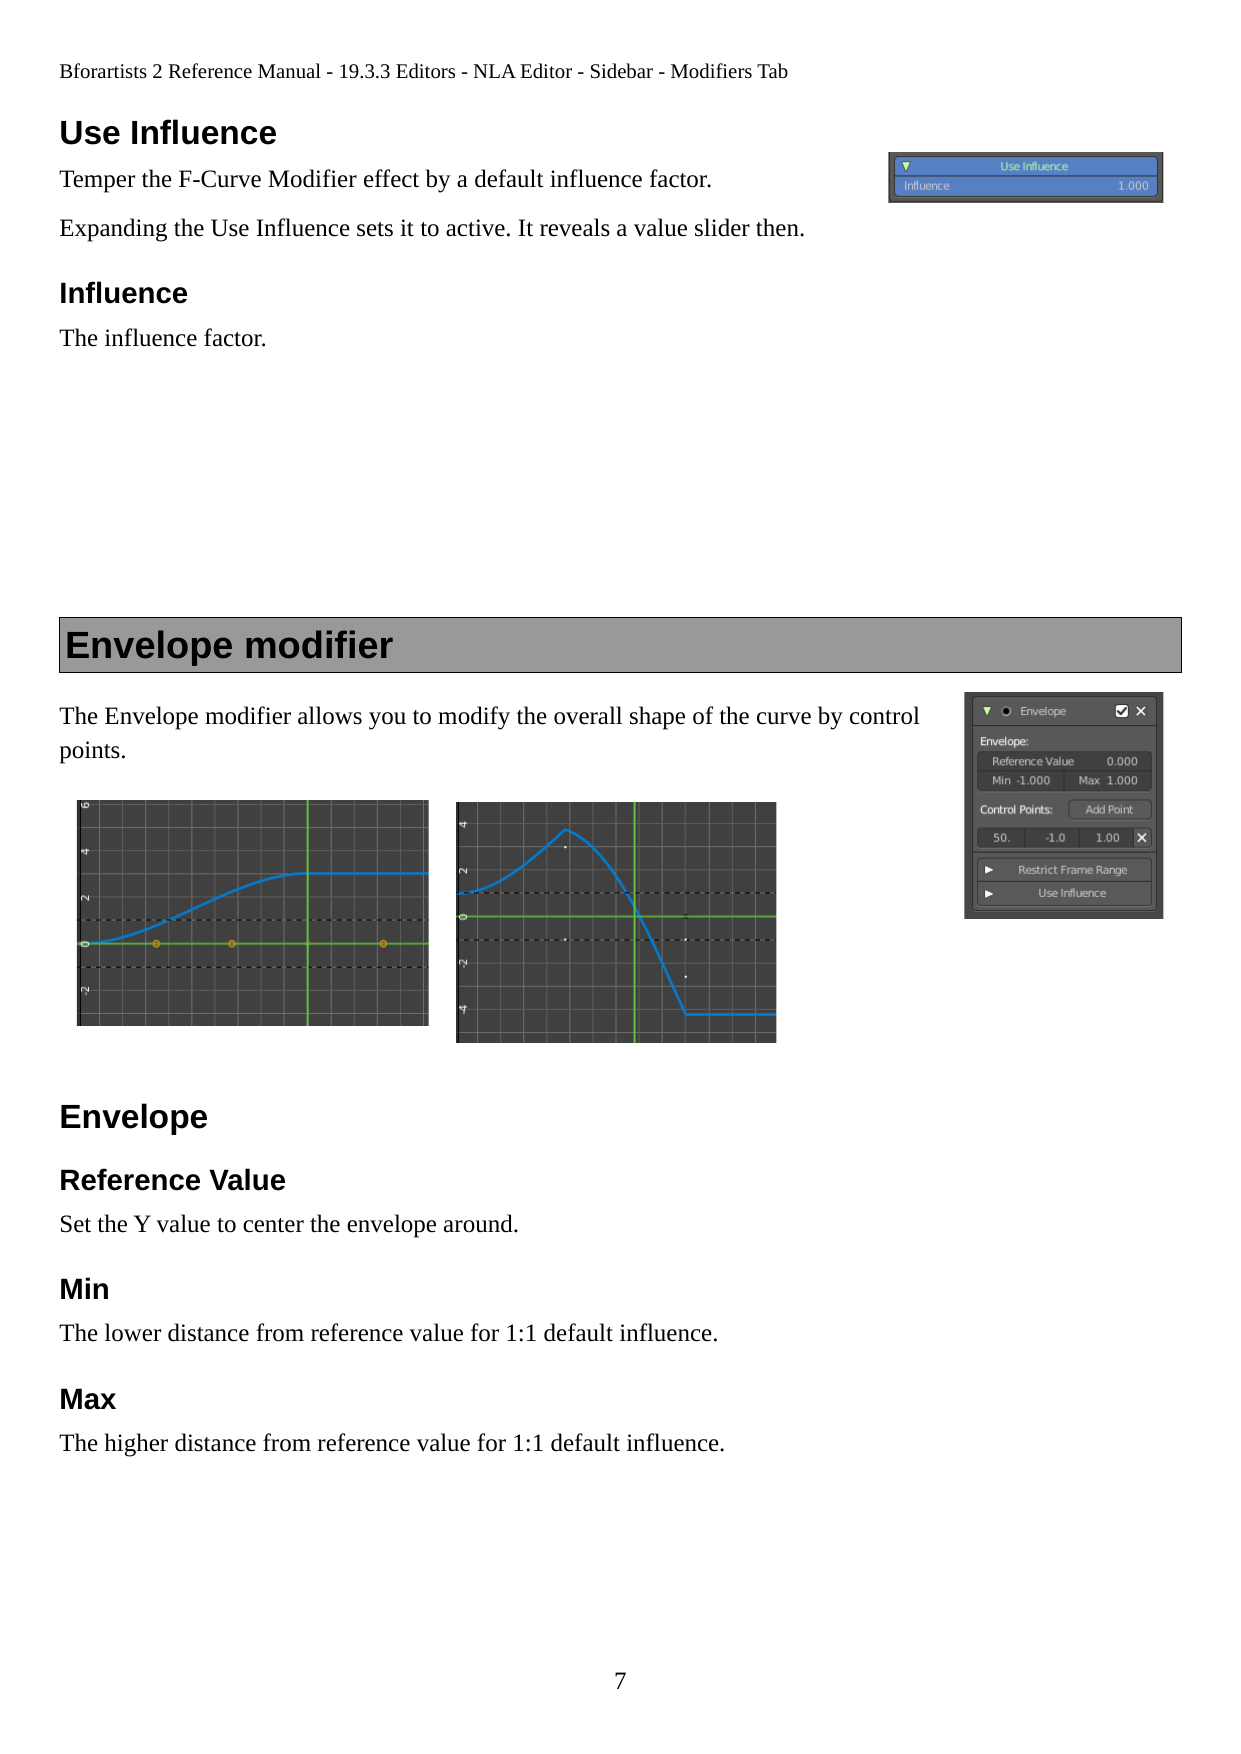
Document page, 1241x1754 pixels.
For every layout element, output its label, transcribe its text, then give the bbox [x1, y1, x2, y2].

text The lower distance from reference value for 1:1 default influence. [59, 1318, 1181, 1347]
subtitle Envelope [59, 1097, 1181, 1135]
subtitle Min [59, 1272, 1181, 1306]
text The Envelope modifier allows you to modify the overall shape of the curve by control points. [59, 701, 964, 764]
picture [888, 152, 1164, 203]
text Set the Y value to center the envelope around. [59, 1209, 1181, 1237]
picture [964, 692, 1164, 919]
table_header Envelope modifier [60, 618, 1181, 672]
subtitle Reference Value [59, 1162, 1181, 1196]
text Temper the F-Curve Modifier effect by a default influence factor. [59, 164, 888, 192]
subtitle Influence [59, 276, 1181, 310]
subtitle Use Influence [59, 113, 1181, 151]
subtitle Max [59, 1382, 1181, 1416]
text The influence factor. [59, 323, 1181, 351]
picture [456, 802, 777, 1043]
picture [76, 800, 429, 1026]
text The higher distance from reference value for 1:1 default influence. [59, 1428, 1181, 1457]
text Expanding the Use Influence sets it to active. It reveals a value slider then. [59, 213, 1181, 242]
